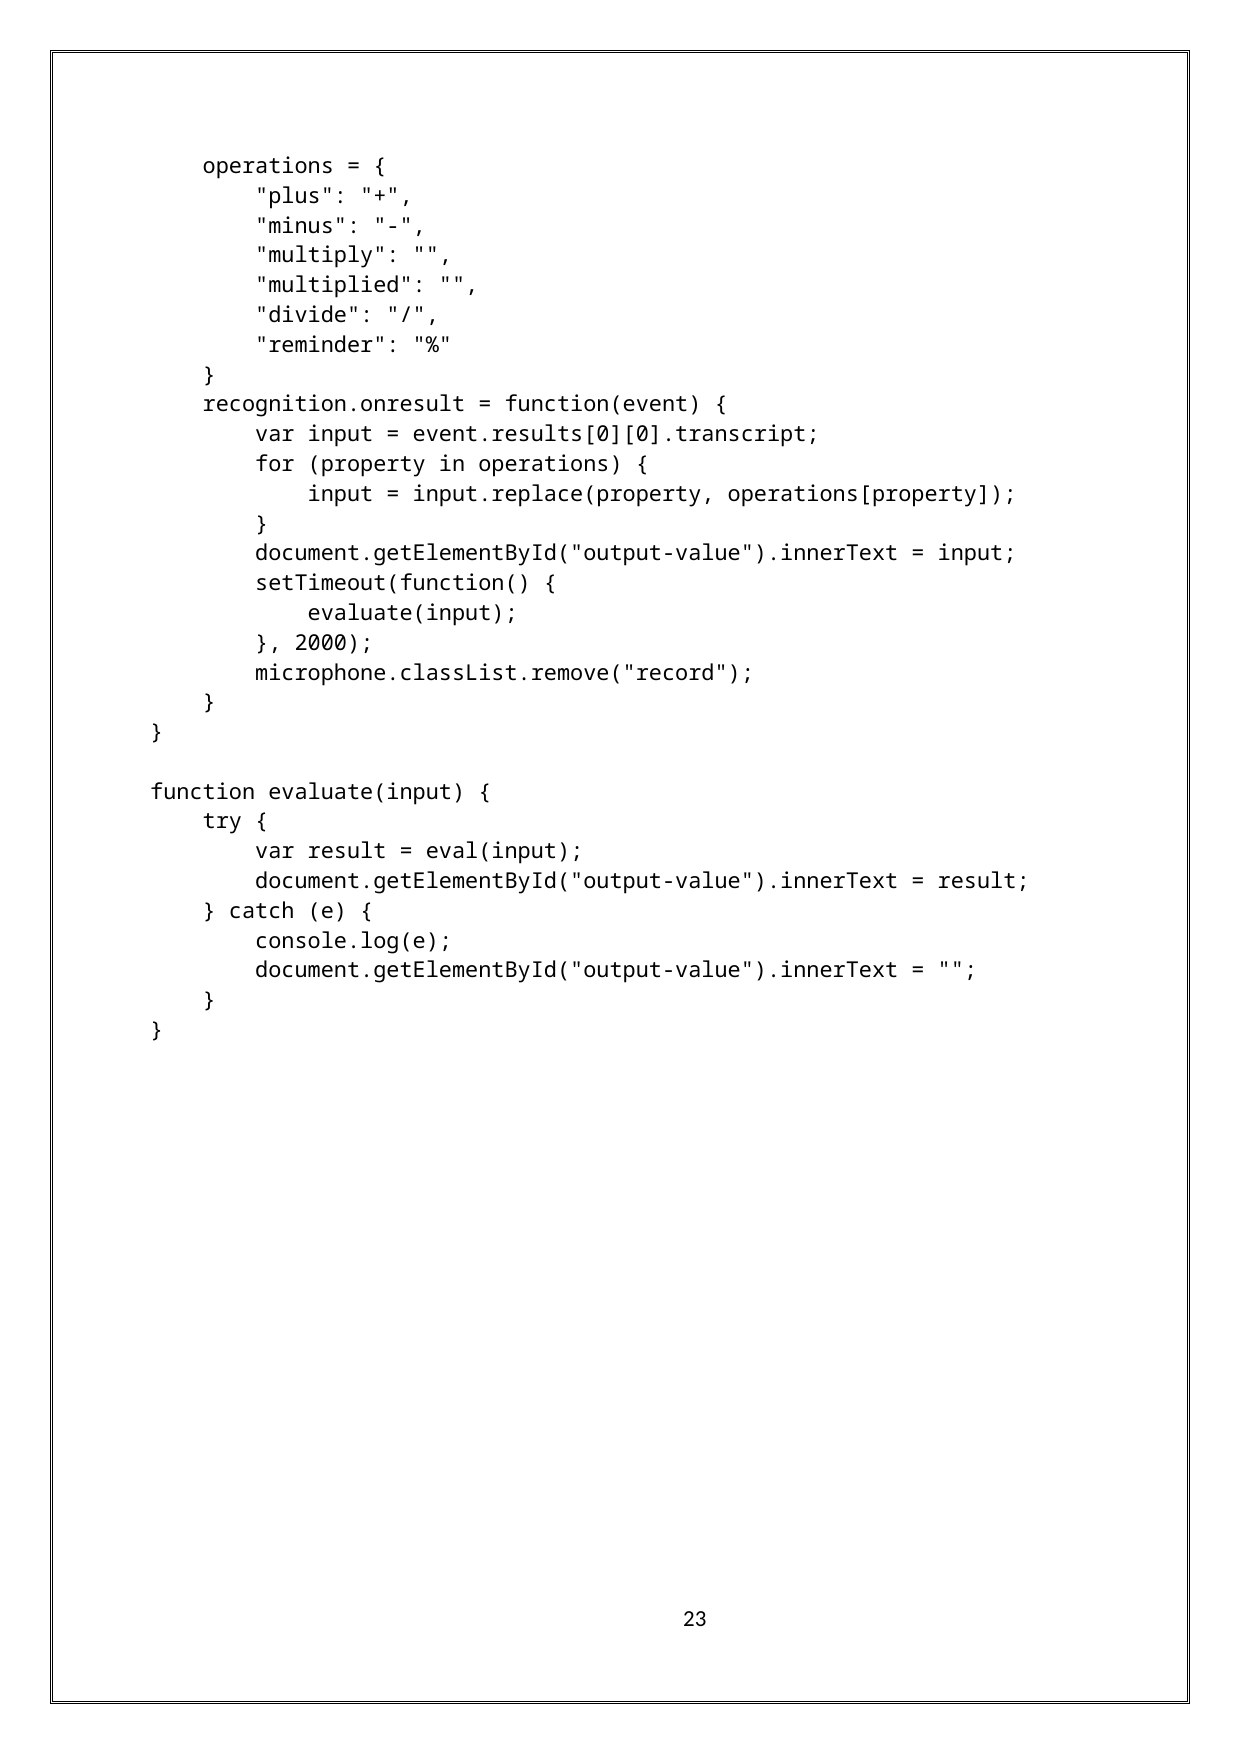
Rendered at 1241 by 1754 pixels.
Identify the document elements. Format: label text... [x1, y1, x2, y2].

text "multiply": "", [150, 239, 1090, 269]
text document.getElementById("output-value").innerText = ""; [150, 954, 1090, 984]
text } [150, 686, 1090, 716]
text function evaluate(input) { [150, 776, 1090, 805]
text "reminder": "%" [150, 329, 1090, 358]
text "minus": "-", [150, 209, 1090, 239]
text "multiplied": "", [150, 269, 1090, 299]
text } catch (e) { [150, 895, 1090, 924]
text operations = { [150, 150, 1090, 180]
text } [150, 358, 1090, 388]
text microphone.classList.remove("record"); [150, 656, 1090, 686]
text "divide": "/", [150, 299, 1090, 329]
text try { [150, 805, 1090, 835]
text var input = event.results[0][0].transcript; [150, 418, 1090, 448]
text evaluate(input); [150, 597, 1090, 627]
text } [150, 984, 1090, 1014]
text "plus": "+", [150, 180, 1090, 209]
text console.log(e); [150, 924, 1090, 954]
text }, 2000); [150, 627, 1090, 656]
text for (property in operations) { [150, 448, 1090, 478]
text } [150, 507, 1090, 537]
text var result = eval(input); [150, 835, 1090, 865]
text setTimeout(function() { [150, 567, 1090, 597]
text } [150, 716, 1090, 746]
text recognition.onresult = function(event) { [150, 388, 1090, 418]
text document.getElementById("output-value").innerText = input; [150, 537, 1090, 567]
text document.getElementById("output-value").innerText = result; [150, 865, 1090, 895]
text } [150, 1014, 1090, 1044]
text input = input.replace(property, operations[property]); [150, 478, 1090, 507]
